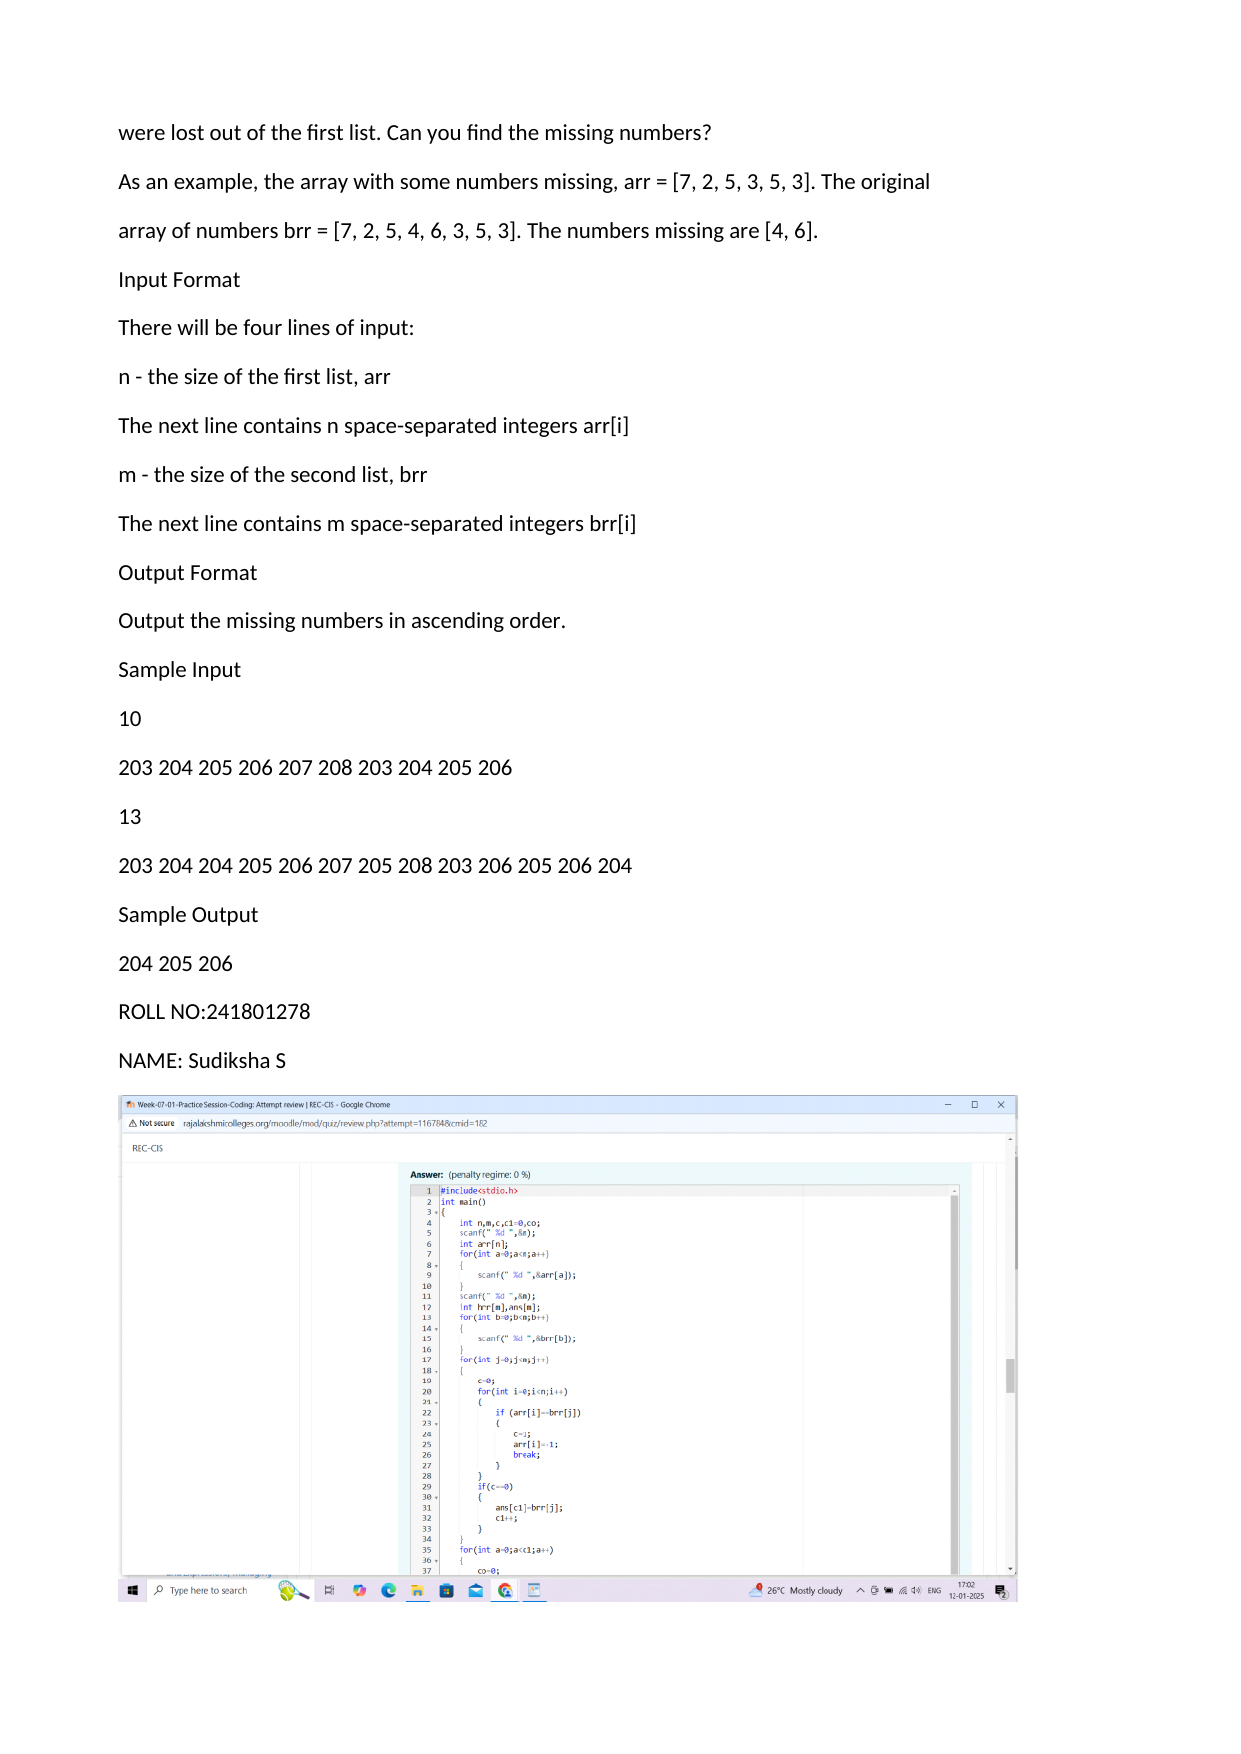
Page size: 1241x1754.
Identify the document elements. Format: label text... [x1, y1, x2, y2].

text were lost out of the first list. Can you find the missing numbers? [118, 118, 1122, 146]
text 204 205 206 [118, 949, 1122, 977]
text m - the size of the second list, brr [118, 460, 1122, 488]
text 10 [118, 704, 1122, 732]
text ROLL NO:241801278 [118, 997, 1122, 1026]
text 13 [118, 802, 1122, 830]
text Output Format [118, 558, 1122, 586]
text As an example, the array with some numbers missing, arr = [7, 2, 5, 3, 5, 3]. The original [118, 167, 1122, 195]
text 203 204 205 206 207 208 203 204 205 206 [118, 753, 1122, 781]
text The next line contains m space-separated integers brr[i] [118, 509, 1122, 537]
text n - the size of the first list, arr [118, 362, 1122, 390]
text The next line contains n space-separated integers arr[i] [118, 411, 1122, 439]
text NAME: Sudiksha S [118, 1046, 1122, 1074]
text There will be four lines of input: [118, 313, 1122, 342]
text Output the missing numbers in ascending order. [118, 607, 1122, 635]
text Sample Input [118, 656, 1122, 683]
text 203 204 204 205 206 207 205 208 203 206 205 206 204 [118, 851, 1122, 879]
text array of numbers brr = [7, 2, 5, 4, 6, 3, 5, 3]. The numbers missing are [4, 6]. [118, 216, 1122, 244]
text Input Format [118, 265, 1122, 293]
text Sample Output [118, 900, 1122, 928]
